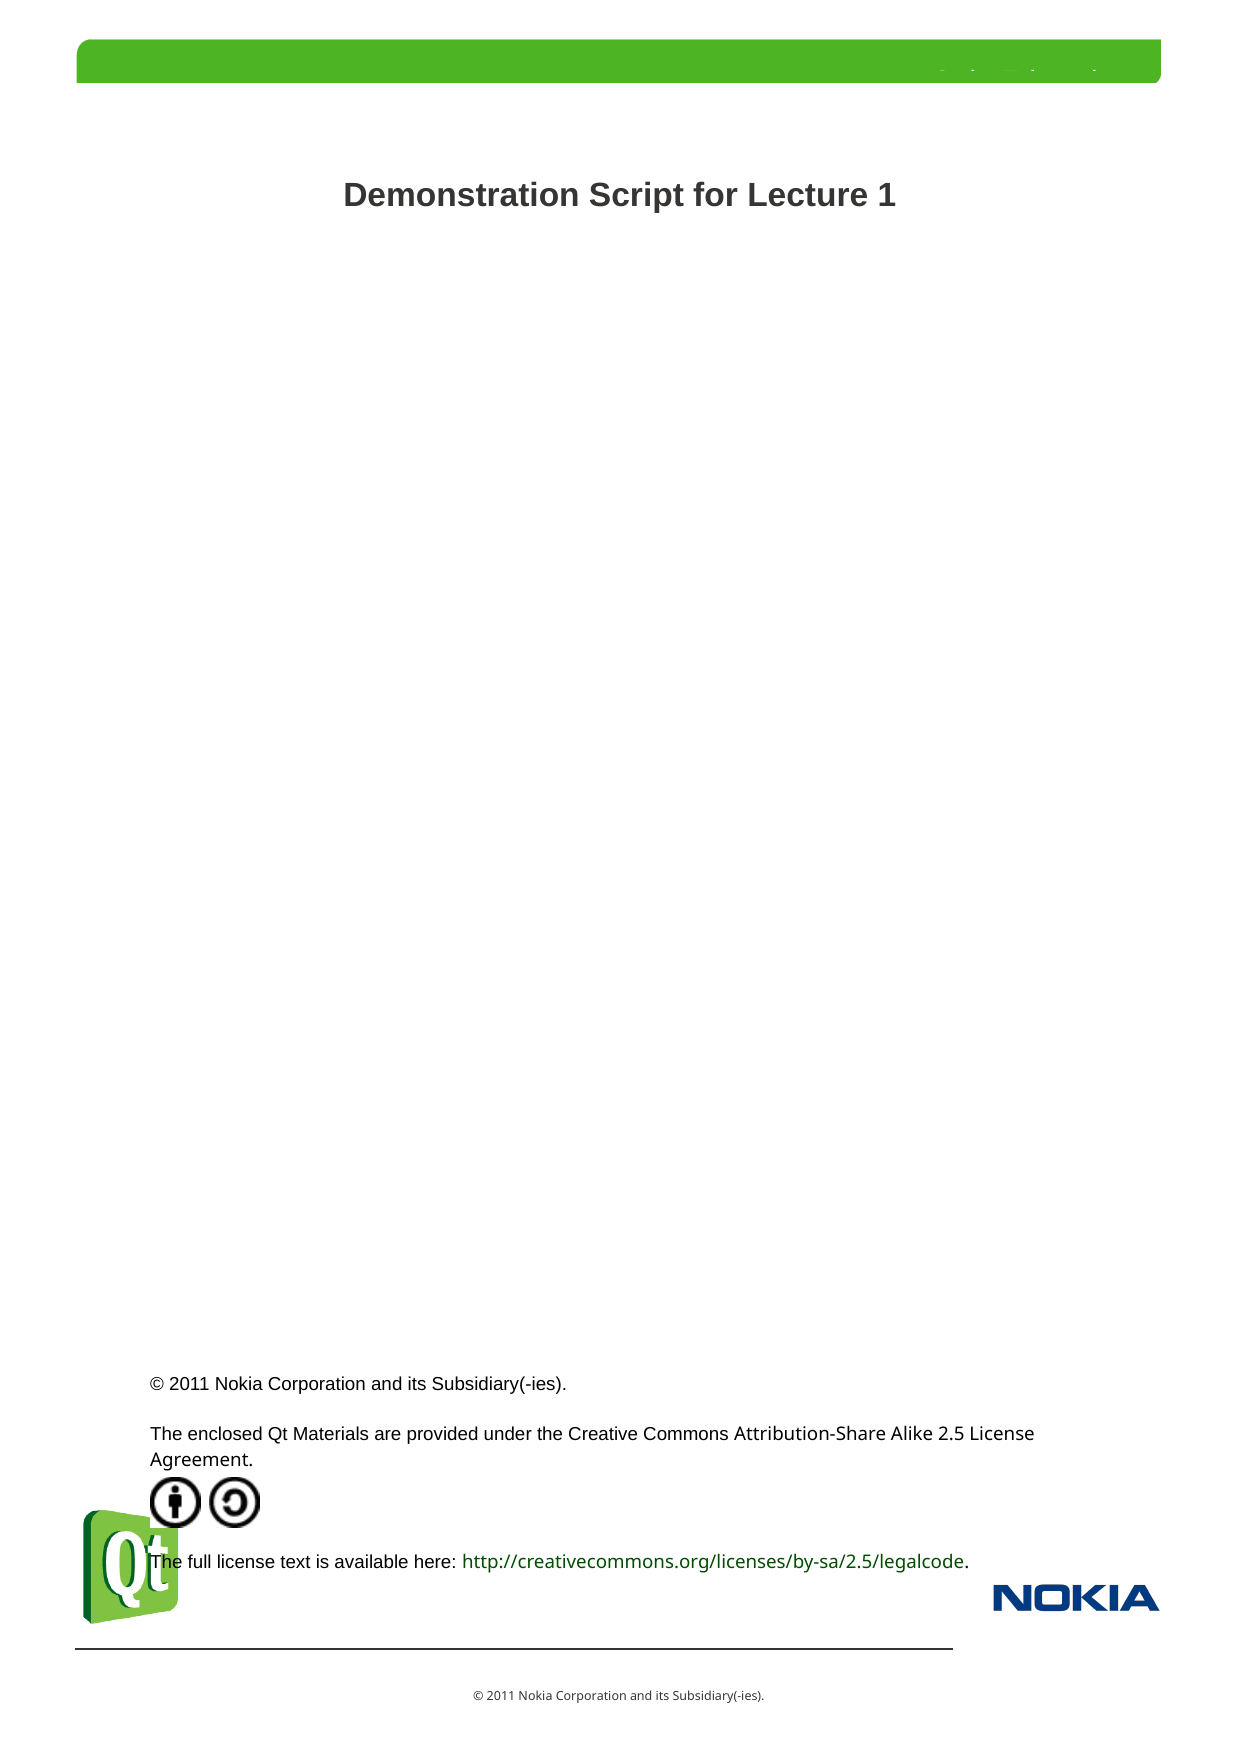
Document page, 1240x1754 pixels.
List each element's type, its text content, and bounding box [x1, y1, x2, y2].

text The full license text is available here: http://creativecommons.org/licenses/by-sa/2.5/legalcode. [187, 1548, 953, 1573]
picture [954, 1546, 1199, 1649]
subtitle Demonstration Script for Lecture 1 [150, 175, 1089, 214]
picture [209, 1477, 260, 1528]
picture [76, 39, 1162, 86]
text The enclosed Qt Materials are provided under the Creative Commons Attribution-Share Alike 2.5 License Agreement. [150, 1420, 1089, 1471]
picture [75, 1477, 201, 1634]
text © 2011 Nokia Corporation and its Subsidiary(-ies). [150, 1373, 1089, 1395]
